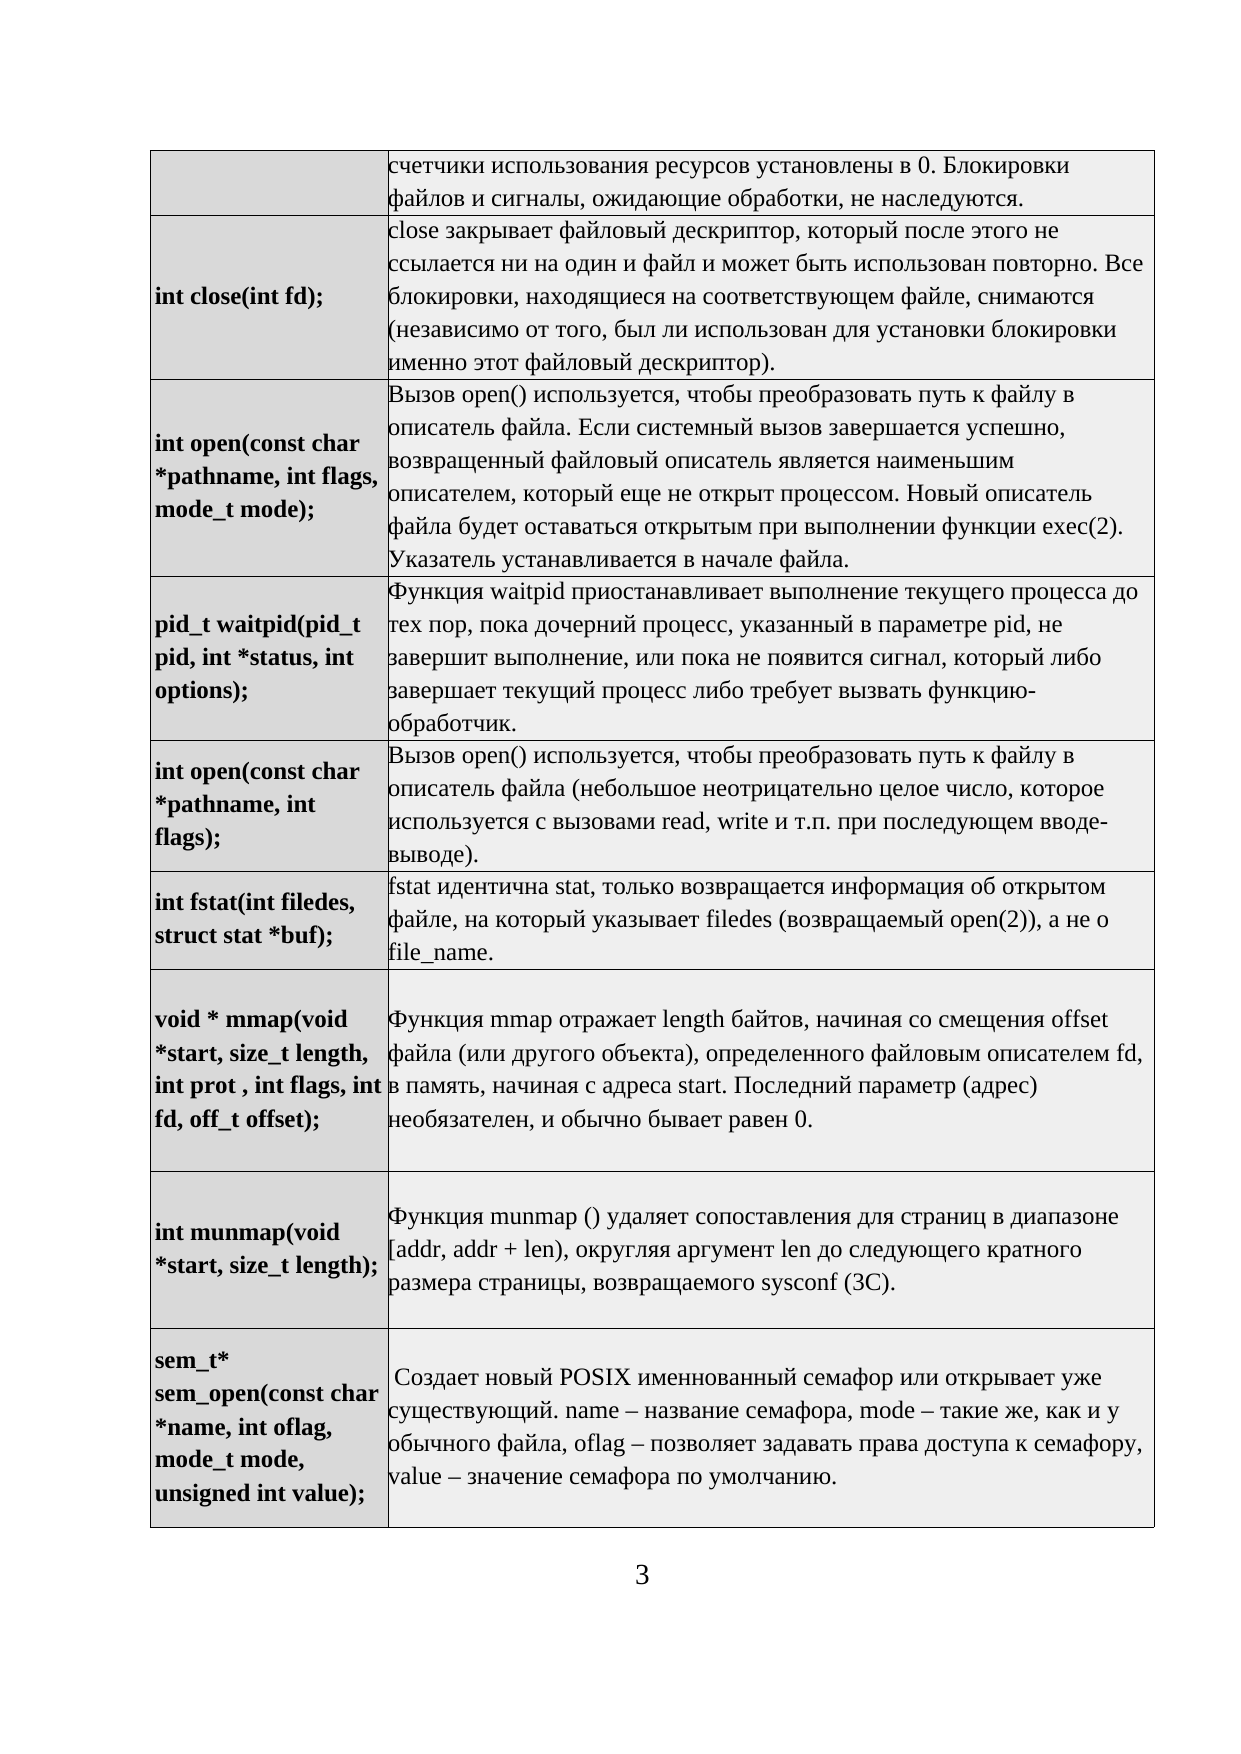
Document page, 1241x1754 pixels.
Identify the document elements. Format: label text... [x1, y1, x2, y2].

table_cell int munmap(void *start, size_t length); [151, 1172, 388, 1328]
table_cell sem_t* sem_open(const char *name, int oflag, mode_t mode, unsigned int value); [151, 1329, 388, 1527]
table_cell Функция waitpid приостанавливает выполнение текущего процесса до тех пор, пока дочерний процесс, указанный в параметре pid, не завершит выполнение, или пока не появится сигнал, который либо завершает текущий процесс либо требует вызвать функцию-обработчик. [389, 577, 1154, 740]
table_cell void * mmap(void *start, size_t length, int prot , int flags, int fd, off_t offset); [151, 970, 388, 1171]
table_cell close закрывает файловый дескриптор, который после этого не ссылается ни на один и файл и может быть использован повторно. Все блокировки, находящиеся на соответствующем файле, снимаются (независимо от того, был ли использован для установки блокировки именно этот файловый дескриптор). [389, 216, 1154, 379]
table_cell Вызов open() используется, чтобы преобразовать путь к файлу в описатель файла. Если системный вызов завершается успешно, возвращенный файловый описатель является наименьшим описателем, который еще не открыт процессом. Новый описатель файла будет оставаться открытым при выполнении функции exec(2). Указатель устанавливается в начале файла. [389, 380, 1154, 576]
table_cell счетчики использования ресурсов установлены в 0. Блокировки файлов и сигналы, ожидающие обработки, не наследуются. [389, 151, 1154, 215]
table_cell Функция mmap отражает length байтов, начиная со смещения offset файла (или другого объекта), определенного файловым описателем fd, в память, начиная с адреса start. Последний параметр (адрес) необязателен, и обычно бывает равен 0. [389, 970, 1154, 1171]
table_cell int fstat(int filedes, struct stat *buf); [151, 872, 388, 969]
table_cell fstat идентична stat, только возвращается информация об открытом файле, на который указывает filedes (возвращаемый open(2)), а не о file_name. [389, 872, 1154, 969]
table_cell Вызов open() используется, чтобы преобразовать путь к файлу в описатель файла (небольшое неотрицательно целое число, которое используется с вызовами read, write и т.п. при последующем вводе-выводе). [389, 741, 1154, 871]
table_cell pid_t waitpid(pid_t pid, int *status, int options); [151, 577, 388, 740]
table_cell Создает новый POSIX именнованный семафор или открывает уже существующий. name – название семафора, mode – такие же, как и у обычного файла, oflag – позволяет задавать права доступа к семафору, value – значение семафора по умолчанию. [389, 1329, 1154, 1527]
table_cell int close(int fd); [151, 216, 388, 379]
table_cell int open(const char *pathname, int flags, mode_t mode); [151, 380, 388, 576]
table_cell int open(const char *pathname, int flags); [151, 741, 388, 871]
table_cell [151, 151, 388, 215]
table_cell Функция munmap () удаляет сопоставления для страниц в диапазоне [addr, addr + len), округляя аргумент len до следующего кратного размера страницы, возвращаемого sysconf (3C). [389, 1172, 1154, 1328]
